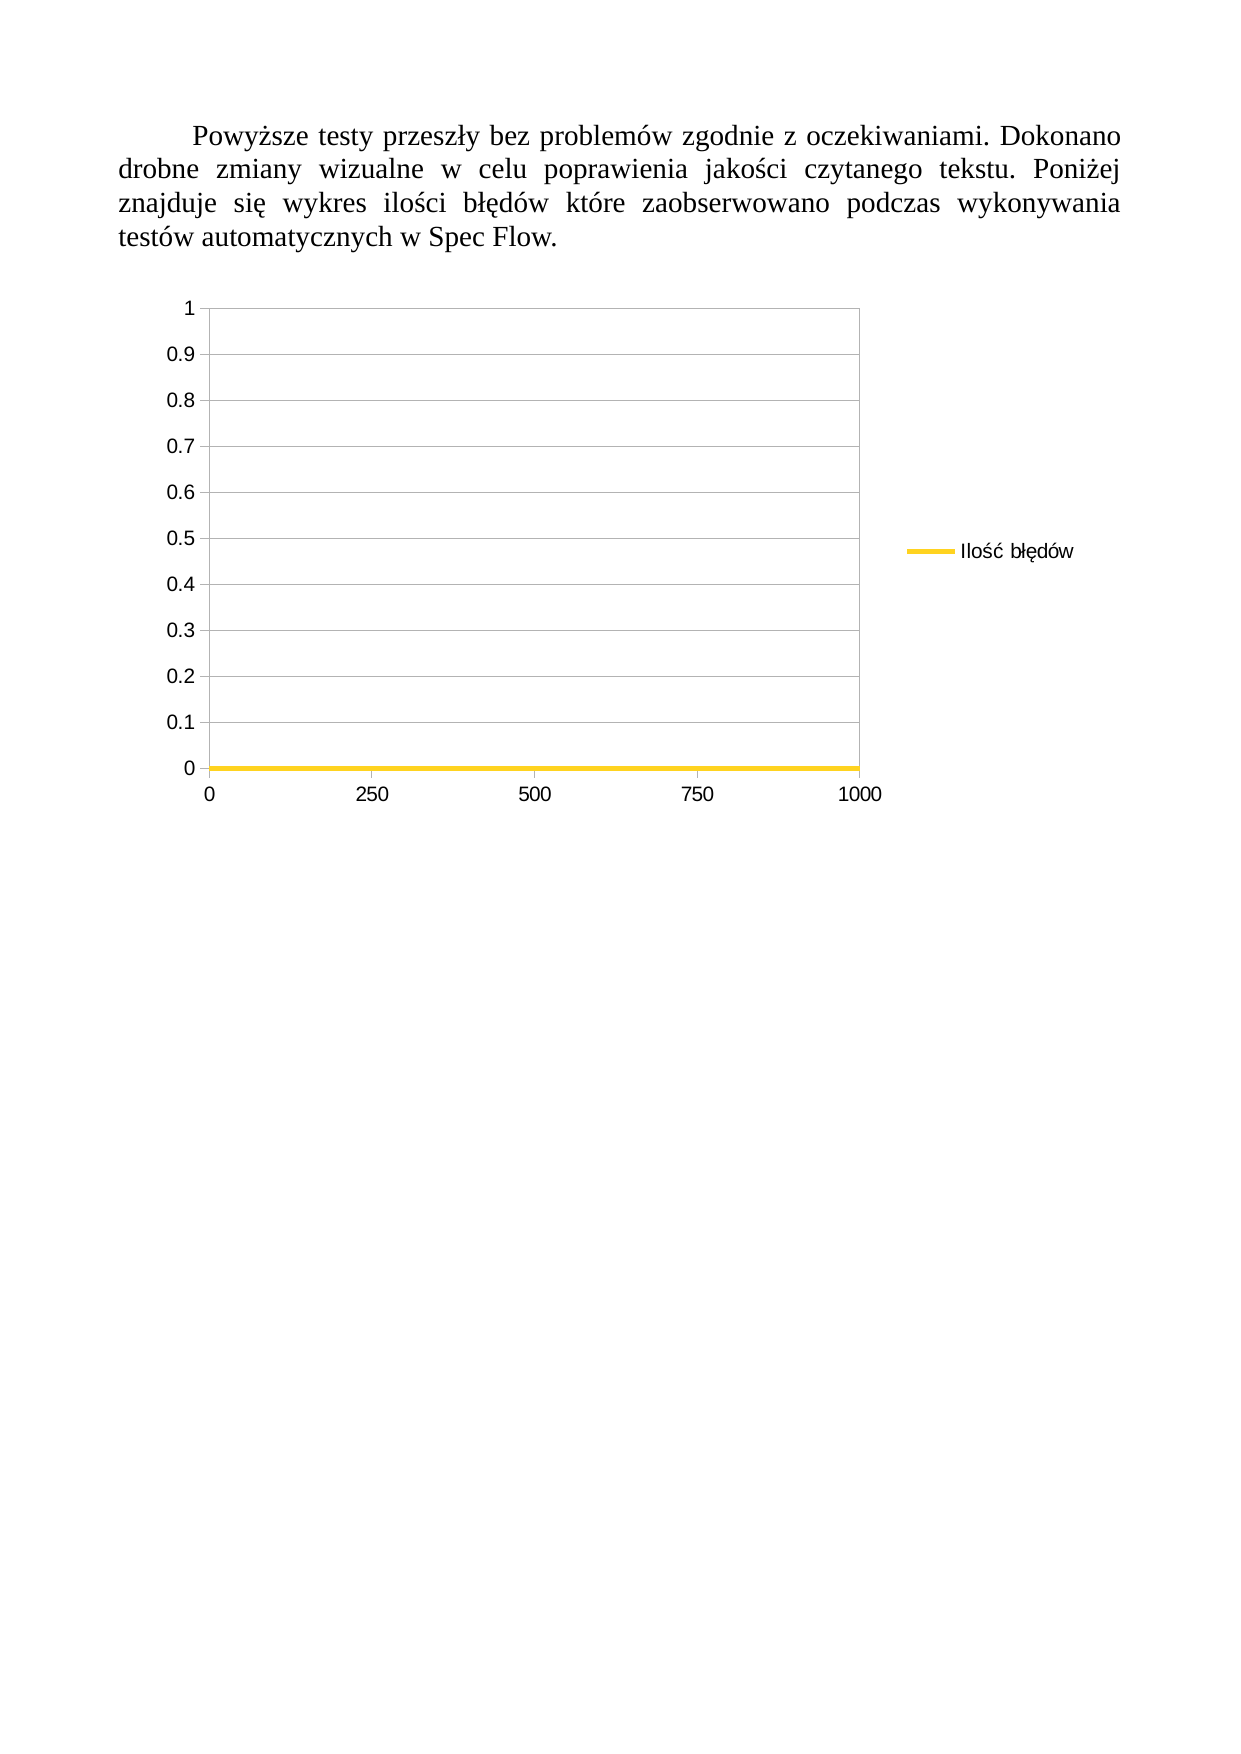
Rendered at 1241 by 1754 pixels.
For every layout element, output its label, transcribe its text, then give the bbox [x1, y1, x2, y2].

text Powyższe testy przeszły bez problemów zgodnie z oczekiwaniami. Dokonano drobne zmiany wizualne w celu poprawienia jakości czytanego tekstu. Poniżej znajduje się wykres ilości błędów które zaobserwowano podczas wykonywania testów automatycznych w Spec Flow. [118, 118, 1122, 252]
